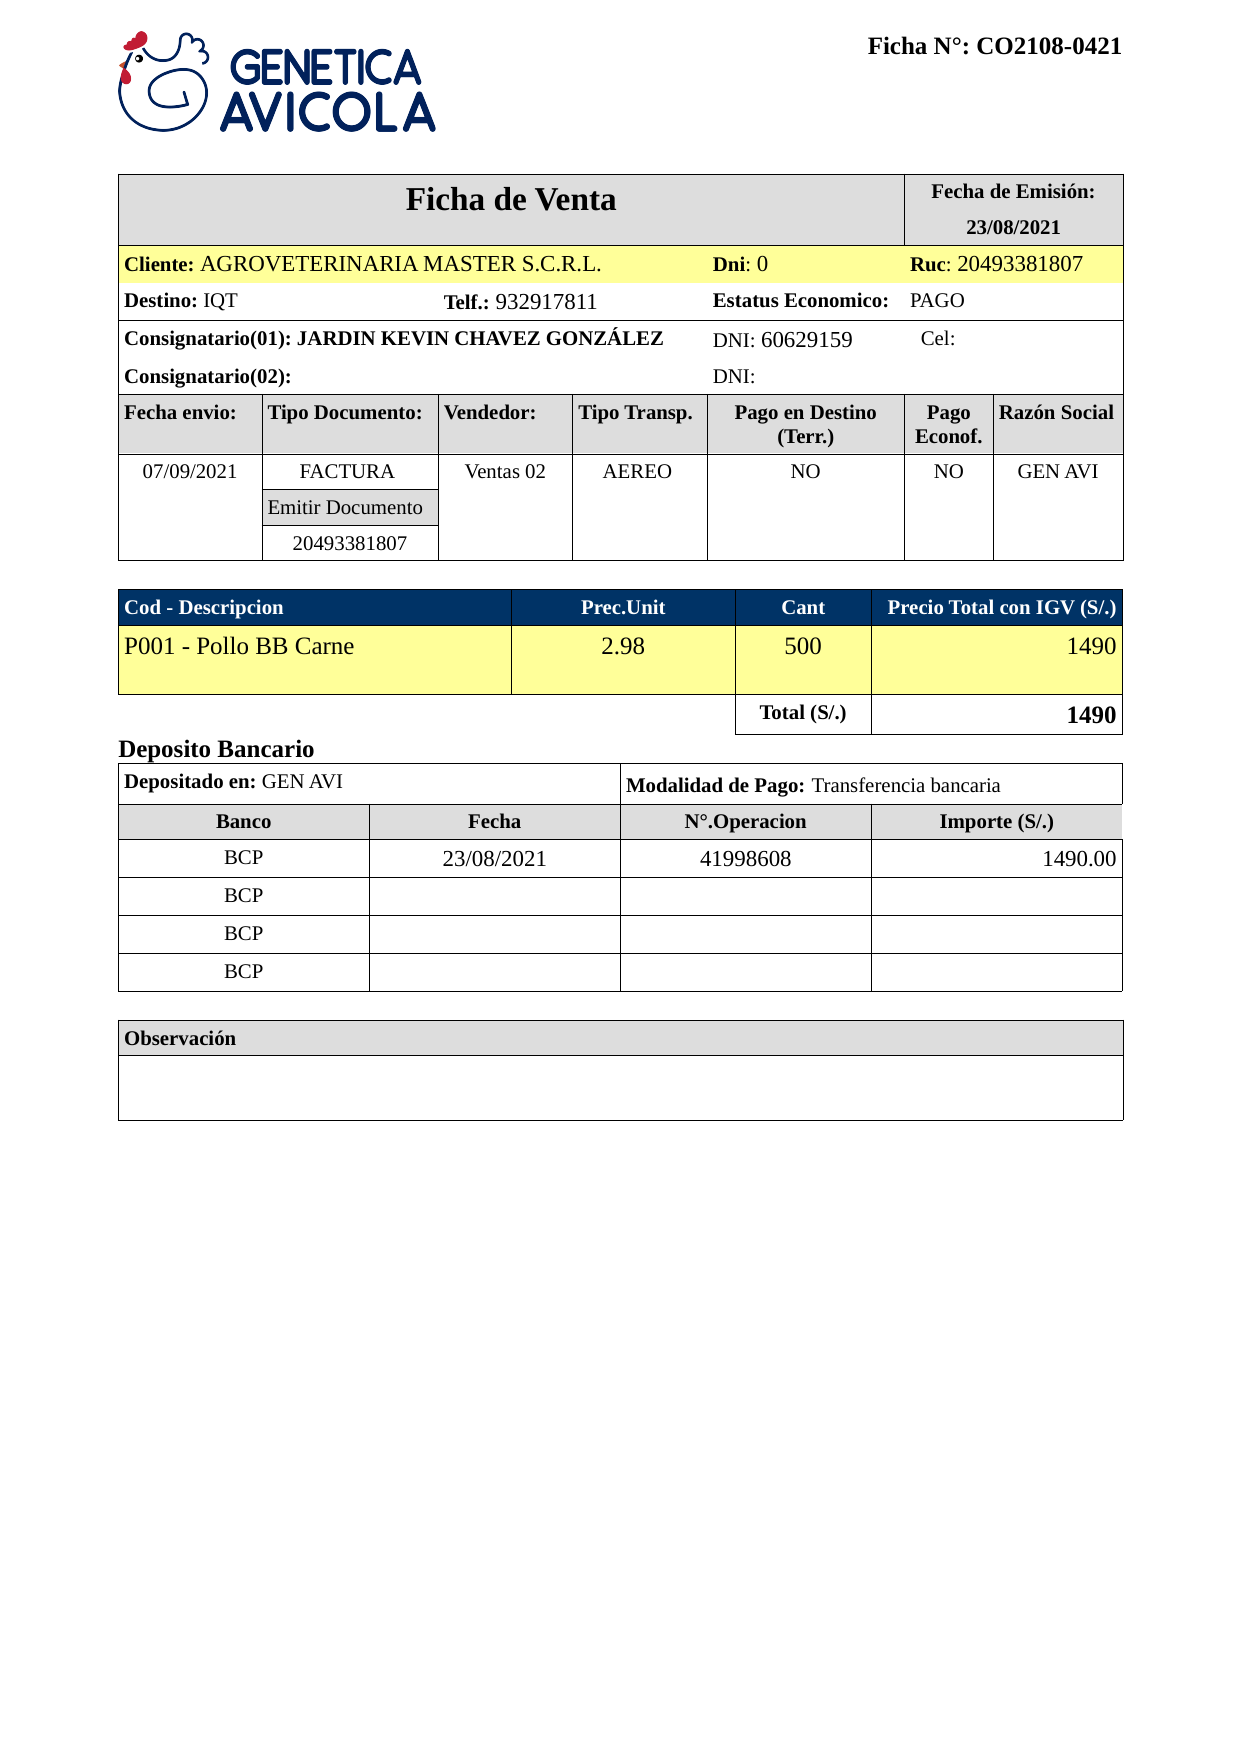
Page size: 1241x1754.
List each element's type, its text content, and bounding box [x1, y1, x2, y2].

table_cell BCP [119, 954, 369, 991]
table_header Observación [119, 1021, 1123, 1055]
table_cell Consignatario(01): JARDIN KEVIN CHAVEZ GONZÁLEZ [119, 321, 707, 358]
table_header Cod - Descripcion [119, 590, 511, 625]
table_cell 23/08/2021 [905, 209, 1123, 245]
table_cell GEN AVI [994, 455, 1123, 560]
table_cell NO [905, 455, 993, 560]
table_cell Estatus Economico: [707, 283, 904, 320]
table_cell [621, 916, 871, 953]
table_cell 23/08/2021 [370, 840, 620, 877]
table_cell Total (S/.) [736, 695, 871, 734]
table_cell Tipo Documento: [263, 395, 438, 453]
table_header Precio Total con IGV (S/.) [872, 590, 1122, 625]
table_cell P001 - Pollo BB Carne [119, 626, 511, 694]
table_cell 2.98 [512, 626, 735, 694]
table_cell NO [708, 455, 904, 560]
table_cell DNI: 60629159 [707, 321, 915, 358]
table_cell Consignatario(02): [119, 358, 707, 394]
table_cell Fecha envio: [119, 395, 262, 453]
table_cell BCP [119, 878, 369, 915]
table_cell Pago en Destino (Terr.) [708, 395, 904, 453]
table_header Fecha de Emisión: [905, 175, 1123, 209]
table_cell 20493381807 [263, 526, 438, 560]
table_cell [621, 954, 871, 991]
table_cell Destino: IQT [119, 283, 438, 320]
table_header Depositado en: GEN AVI [119, 764, 620, 803]
table_cell [370, 916, 620, 953]
table_cell 41998608 [621, 840, 871, 877]
table_cell 1490 [872, 626, 1122, 694]
table_cell Dni: 0 [707, 246, 904, 283]
table_cell Banco [119, 805, 369, 839]
table_cell [872, 916, 1122, 953]
table_cell Telf.: 932917811 [438, 283, 707, 320]
table_cell [370, 878, 620, 915]
table_cell Cliente: AGROVETERINARIA MASTER S.C.R.L. [119, 246, 707, 283]
table_cell 500 [736, 626, 871, 694]
table_cell Fecha [370, 805, 620, 839]
table_cell BCP [119, 840, 369, 877]
table_header Prec.Unit [512, 590, 735, 625]
table_cell 07/09/2021 [119, 455, 262, 560]
table_cell Ventas 02 [439, 455, 572, 560]
table_cell BCP [119, 916, 369, 953]
table_cell 1490 [872, 695, 1122, 734]
table_header Cant [736, 590, 871, 625]
table_cell Vendedor: [439, 395, 572, 453]
table_cell [872, 878, 1122, 915]
table_header Modalidad de Pago: Transferencia bancaria [621, 764, 1122, 803]
table_cell Tipo Transp. [573, 395, 707, 453]
picture [118, 31, 436, 132]
text Deposito Bancario [118, 734, 1122, 763]
table_cell [511, 695, 735, 734]
table_cell Pago Econof. [905, 395, 993, 453]
table_cell Ruc: 20493381807 [904, 246, 1123, 283]
table_cell PAGO [904, 283, 1123, 320]
table_cell Emitir Documento [263, 490, 438, 525]
table_cell Importe (S/.) [872, 805, 1122, 839]
table_cell FACTURA [263, 455, 438, 489]
table_cell [119, 1056, 1123, 1119]
table_cell [621, 878, 871, 915]
table_cell [370, 954, 620, 991]
table_cell 1490.00 [872, 840, 1122, 877]
table_cell Razón Social [994, 395, 1123, 453]
table_header Ficha de Venta [119, 175, 904, 245]
table_cell Cel: [915, 321, 1123, 358]
table_cell AEREO [573, 455, 707, 560]
table_cell DNI: [707, 358, 1123, 394]
table_cell [118, 695, 511, 734]
table_cell [872, 954, 1122, 991]
table_cell N°.Operacion [621, 805, 871, 839]
